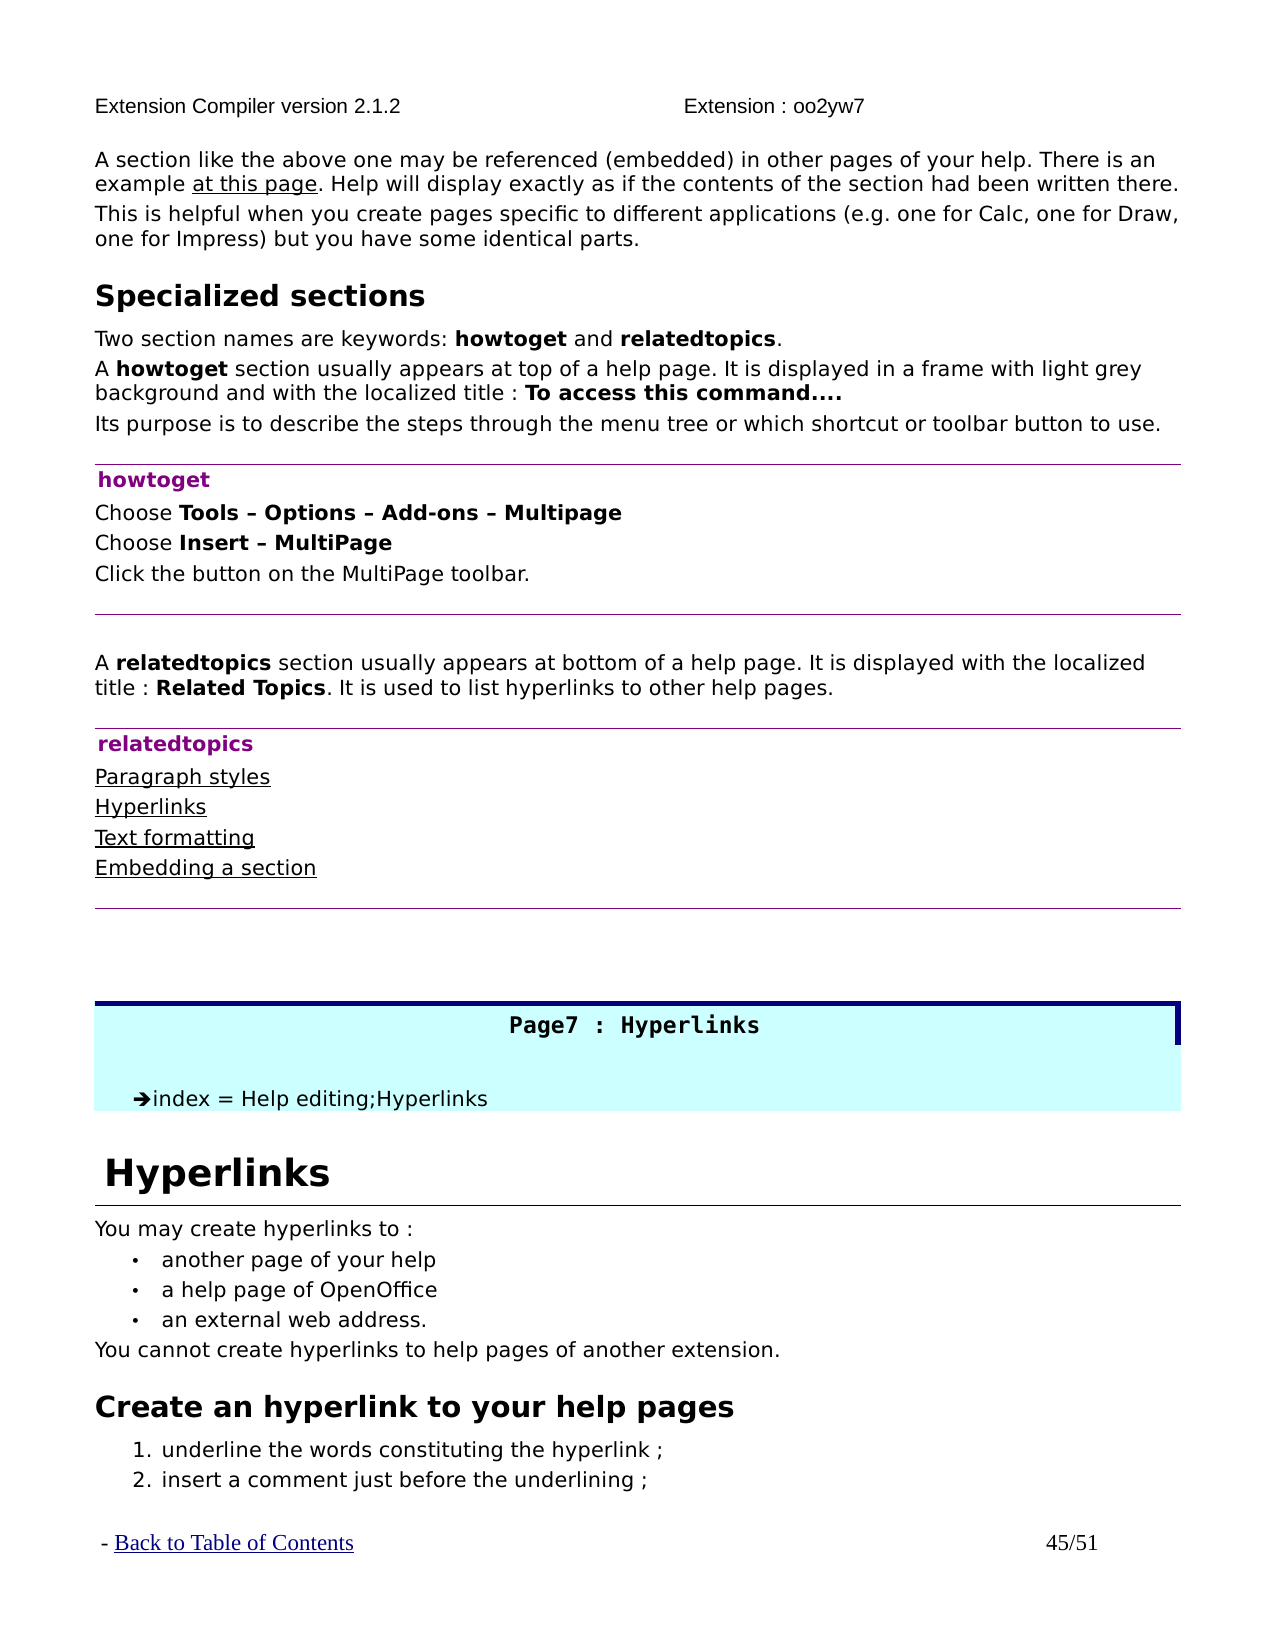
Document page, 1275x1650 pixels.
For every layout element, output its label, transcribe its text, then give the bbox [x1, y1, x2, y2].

text Choose Insert – MultiPage [94, 531, 1181, 556]
text This is helpful when you create pages specific to different applications (e.g. one for Calc, one for Draw, one for Impress) but you have some identical parts. [94, 202, 1181, 251]
text Hyperlinks [94, 795, 1181, 819]
text Click the button on the MultiPage toolbar. [94, 562, 1181, 586]
text A section like the above one may be referenced (embedded) in other pages of your help. There is an example at this page. Help will display exactly as if the contents of the section had been written there. [94, 147, 1181, 196]
list a help page of OpenOffice [132, 1278, 1181, 1302]
list underline the words constituting the hyperlink ; [132, 1438, 1181, 1463]
text Paragraph styles [94, 765, 1181, 789]
text A howtoget section usually appears at top of a help page. It is displayed in a frame with light grey background and with the localized title : To access this command.... [94, 357, 1181, 406]
text A relatedtopics section usually appears at bottom of a help page. It is displayed with the localized title : Related Topics. It is used to list hyperlinks to other help pages. [94, 651, 1181, 700]
text Embedding a section [94, 856, 1181, 880]
text Page7 : Hyperlinks [94, 1002, 1175, 1045]
text Specialized sections [94, 279, 1181, 313]
list another page of your help [132, 1247, 1181, 1272]
text Two section names are keywords: howtoget and relatedtopics. [94, 326, 1181, 351]
text Create an hyperlink to your help pages [94, 1391, 1181, 1424]
list index = Help editing;Hyperlinks [94, 1087, 1181, 1111]
text howtoget [94, 465, 1181, 495]
text You may create hyperlinks to : [94, 1217, 1181, 1242]
text You cannot create hyperlinks to help pages of another extension. [94, 1338, 1181, 1363]
text Text formatting [94, 825, 1181, 850]
text Choose Tools – Options – Add-ons – Multipage [94, 501, 1181, 525]
list insert a comment just before the underlining ; [132, 1468, 1181, 1493]
list an external web address. [132, 1308, 1181, 1333]
text Hyperlinks [94, 1142, 1181, 1205]
text Its purpose is to describe the steps through the menu tree or which shortcut or toolbar button to use. [94, 412, 1181, 436]
text relatedtopics [94, 729, 1181, 759]
